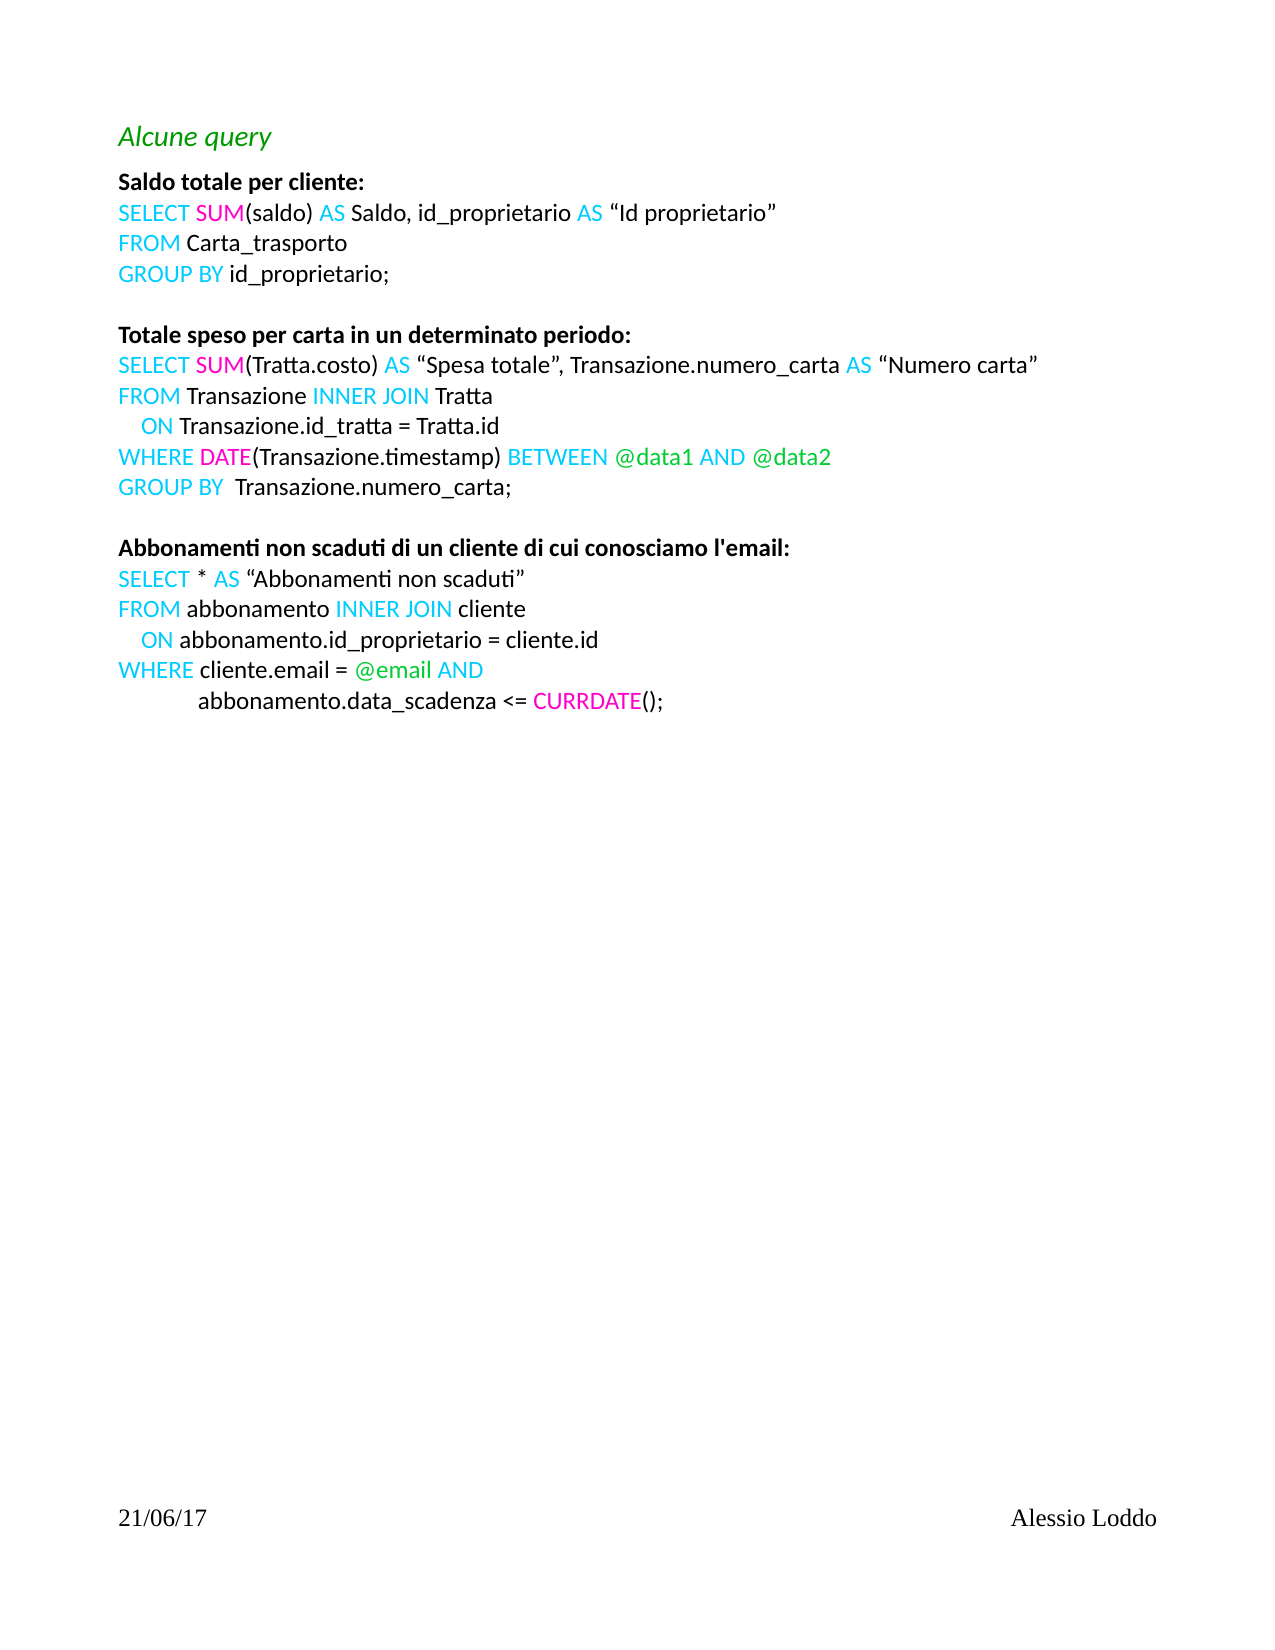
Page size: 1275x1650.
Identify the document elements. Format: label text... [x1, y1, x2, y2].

text GROUP BY Transazione.numero_carta; [118, 471, 1157, 502]
text SELECT SUM(Tratta.costo) AS “Spesa totale”, Transazione.numero_carta AS “Numero carta” [118, 349, 1157, 380]
text SELECT * AS “Abbonamenti non scaduti” [118, 563, 1157, 593]
text ON abbonamento.id_proprietario = cliente.id [118, 624, 1157, 654]
text FROM Transazione INNER JOIN Tratta [118, 380, 1157, 410]
text GROUP BY id_proprietario; [118, 258, 1157, 288]
text WHERE cliente.email = @email AND [118, 654, 1157, 685]
text Saldo totale per cliente: [118, 166, 1157, 197]
subtitle Alcune query [118, 118, 1157, 154]
text ON Transazione.id_tratta = Tratta.id [118, 410, 1157, 441]
text abbonamento.data_scadenza <= CURRDATE(); [118, 685, 1157, 716]
text WHERE DATE(Transazione.timestamp) BETWEEN @data1 AND @data2 [118, 441, 1157, 471]
text Totale speso per carta in un determinato periodo: [118, 319, 1157, 349]
text Abbonamenti non scaduti di un cliente di cui conosciamo l'email: [118, 532, 1157, 563]
text SELECT SUM(saldo) AS Saldo, id_proprietario AS “Id proprietario” [118, 197, 1157, 227]
text FROM Carta_trasporto [118, 227, 1157, 258]
text FROM abbonamento INNER JOIN cliente [118, 593, 1157, 624]
